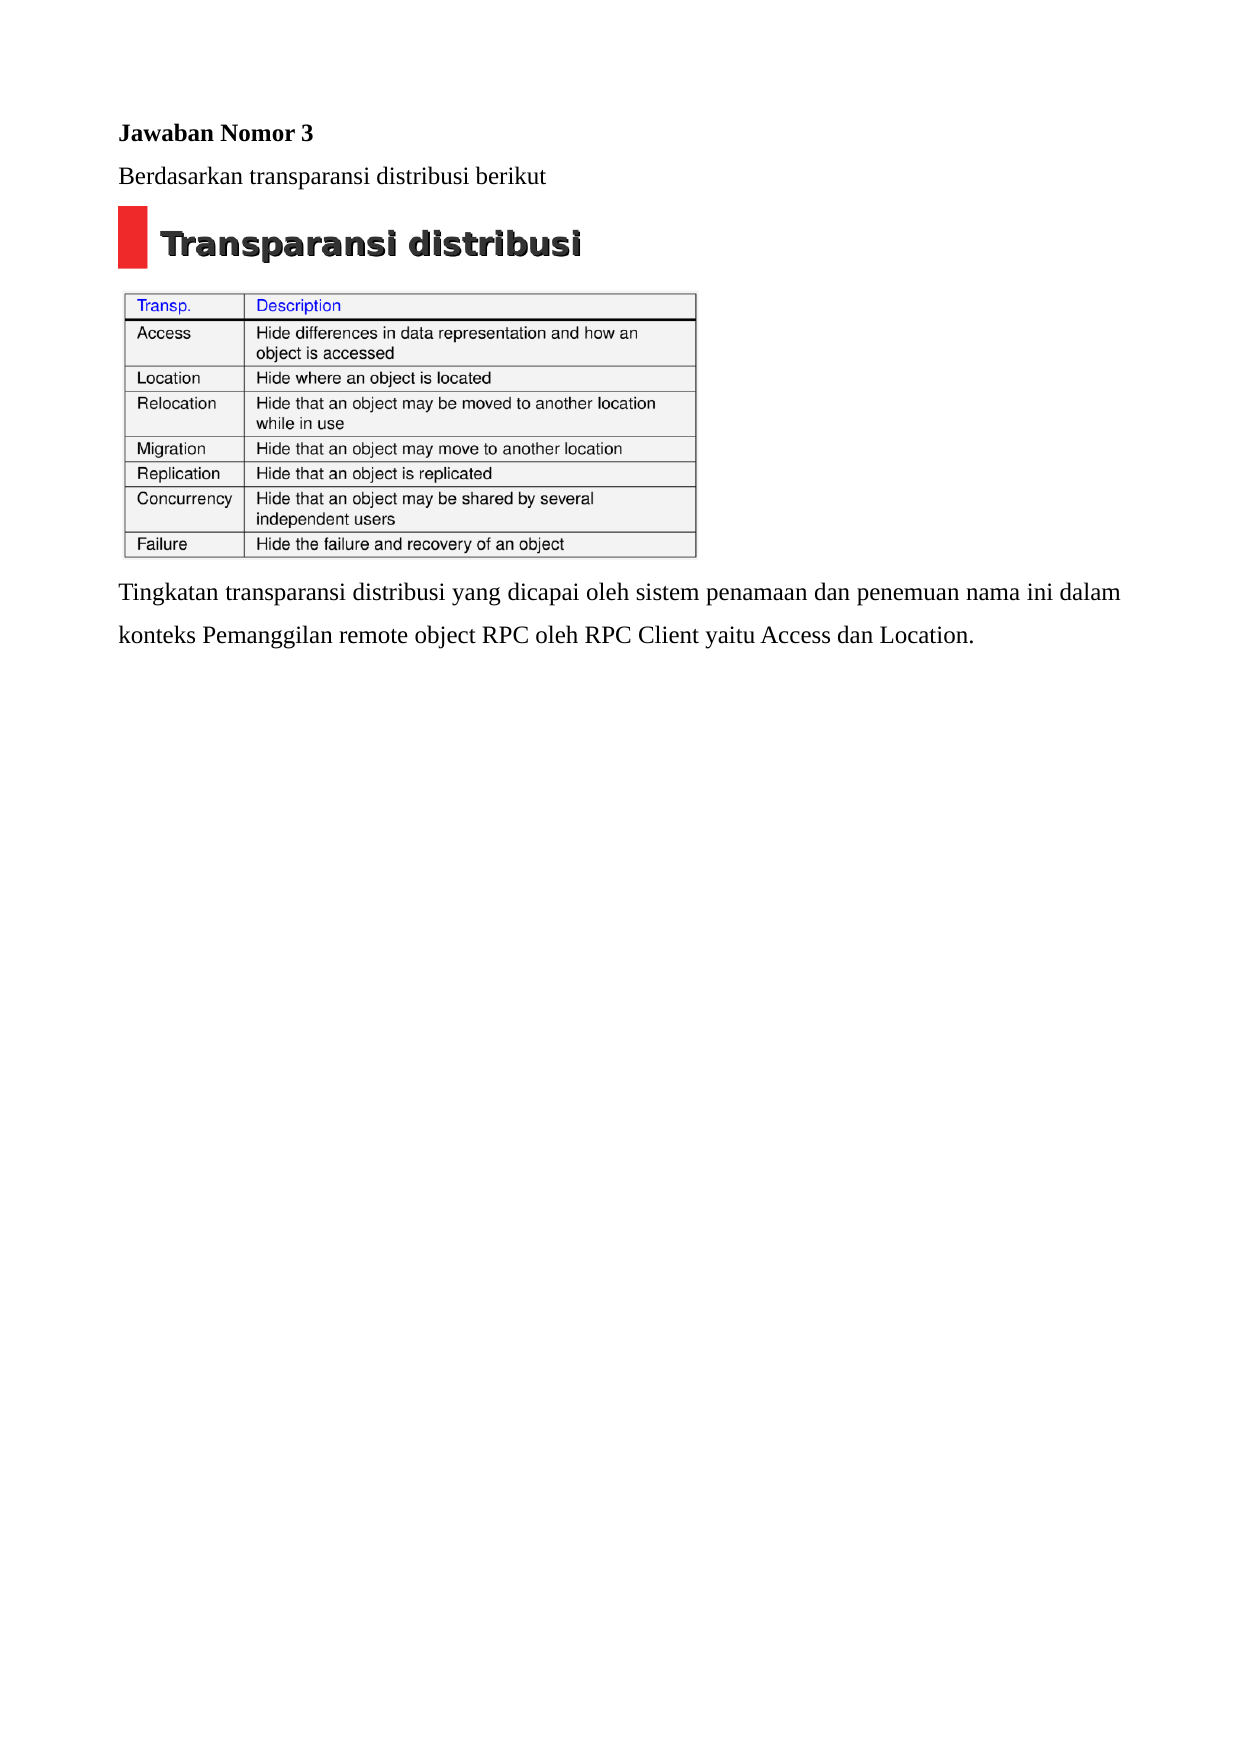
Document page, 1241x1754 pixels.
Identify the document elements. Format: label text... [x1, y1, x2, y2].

picture [118, 204, 701, 563]
text Berdasarkan transparansi distribusi berikut [118, 161, 1122, 190]
text Jawaban Nomor 3 [118, 118, 1122, 147]
text Tingkatan transparansi distribusi yang dicapai oleh sistem penamaan dan penemuan nama ini dalam konteks Pemanggilan remote object RPC oleh RPC Client yaitu Access dan Location. [118, 577, 1122, 649]
